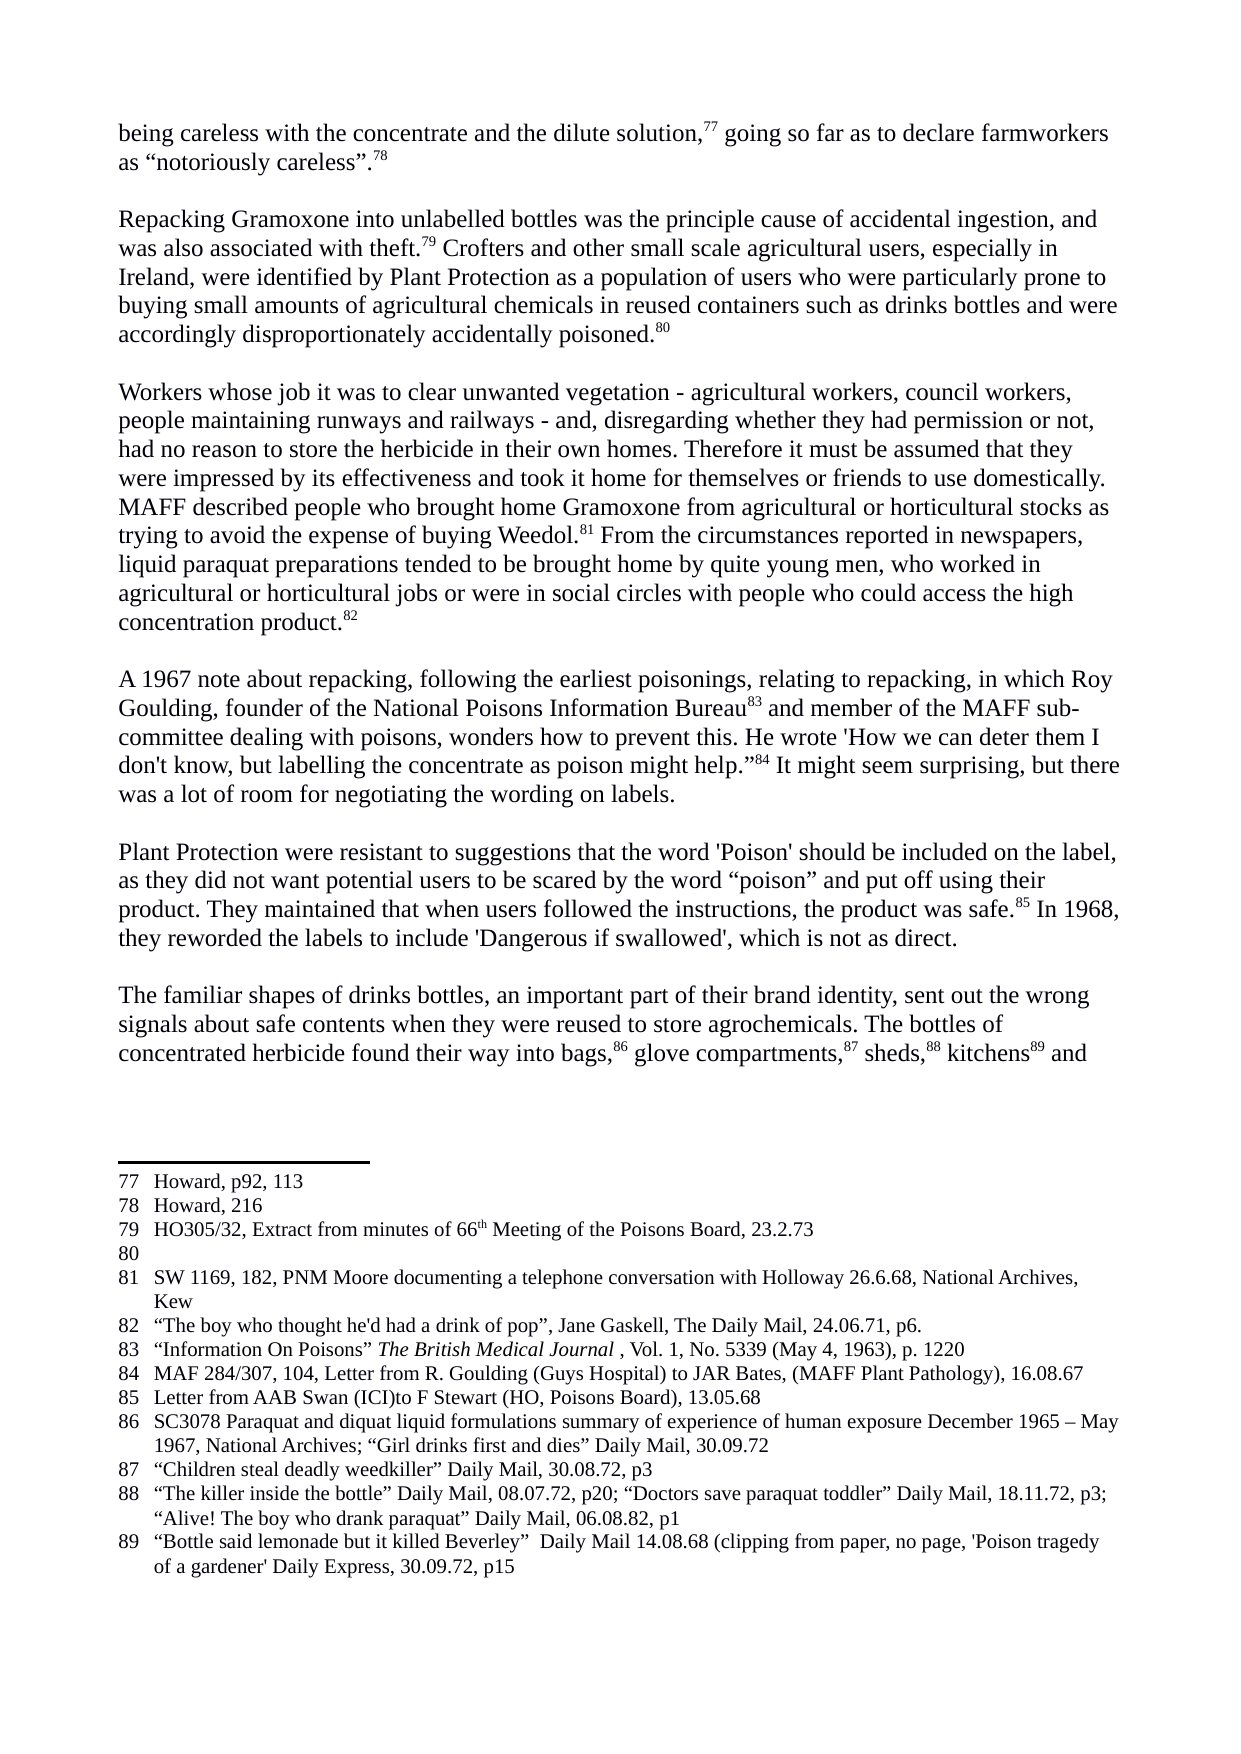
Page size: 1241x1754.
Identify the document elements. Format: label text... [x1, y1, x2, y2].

text MAF 284/307, 104, Letter from R. Goulding (Guys Hospital) to JAR Bates, (MAFF Plant Pathology), 16.08.67 [118, 1361, 1122, 1385]
text Workers whose job it was to clear unwanted vegetation - agricultural workers, council workers, people maintaining runways and railways - and, disregarding whether they had permission or not, had no reason to store the herbicide in their own homes. Therefore it must be assumed that they were impressed by its effectiveness and took it home for themselves or friends to use domestically. MAFF described people who brought home Gramoxone from agricultural or horticultural stocks as trying to avoid the expense of buying Weedol. From the circumstances reported in newspapers, liquid paraquat preparations tended to be brought home by quite young men, who worked in agricultural or horticultural jobs or were in social circles with people who could access the high concentration product. [118, 377, 1122, 636]
text HO305/32, Extract from minutes of 66th Meeting of the Poisons Board, 23.2.73 [118, 1217, 1122, 1241]
text A 1967 note about repacking, following the earliest poisonings, relating to repacking, in which Roy Goulding, founder of the National Poisons Information Bureau and member of the MAFF sub-committee dealing with poisons, wonders how to prevent this. He wrote 'How we can deter them I don't know, but labelling the concentrate as poison might help.” It might seem surprising, but there was a lot of room for negotiating the wording on labels. [118, 664, 1122, 808]
text Plant Protection were resistant to suggestions that the word 'Poison' should be included on the label, as they did not want potential users to be scared by the word “poison” and put off using their product. They maintained that when users followed the instructions, the product was safe. In 1968, they reworded the labels to include 'Dangerous if swallowed', which is not as direct. [118, 837, 1122, 952]
text “Bottle said lemonade but it killed Beverley” Daily Mail 14.08.68 (clipping from paper, no page, 'Poison tragedy of a gardener' Daily Express, 30.09.72, p15 [118, 1529, 1122, 1578]
text Repacking Gramoxone into unlabelled bottles was the principle cause of accidental ingestion, and was also associated with theft. Crofters and other small scale agricultural users, especially in Ireland, were identified by Plant Protection as a population of users who were particularly prone to buying small amounts of agricultural chemicals in reused containers such as drinks bottles and were accordingly disproportionately accidentally poisoned. [118, 204, 1122, 348]
text “The killer inside the bottle” Daily Mail, 08.07.72, p20; “Doctors save paraquat toddler” Daily Mail, 18.11.72, p3; “Alive! The boy who drank paraquat” Daily Mail, 06.08.82, p1 [118, 1481, 1122, 1529]
text SC3078 Paraquat and diquat liquid formulations summary of experience of human exposure December 1965 – May 1967, National Archives; “Girl drinks first and dies” Daily Mail, 30.09.72 [118, 1409, 1122, 1457]
text SW 1169, 182, PNM Moore documenting a telephone conversation with Holloway 26.6.68, National Archives, Kew [118, 1265, 1122, 1313]
text “Information On Poisons” The British Medical Journal , Vol. 1, No. 5339 (May 4, 1963), p. 1220 [118, 1337, 1122, 1361]
text being careless with the concentrate and the dilute solution, going so far as to declare farmworkers as “notoriously careless”. [118, 118, 1122, 176]
text Howard, p92, 113 [118, 1168, 1122, 1193]
text Howard, 216 [118, 1193, 1122, 1217]
text “Children steal deadly weedkiller” Daily Mail, 30.08.72, p3 [118, 1457, 1122, 1481]
text “The boy who thought he'd had a drink of pop”, Jane Gaskell, The Daily Mail, 24.06.71, p6. [118, 1313, 1122, 1337]
text Letter from AAB Swan (ICI)to F Stewart (HO, Poisons Board), 13.05.68 [118, 1385, 1122, 1409]
text The familiar shapes of drinks bottles, an important part of their brand identity, sent out the wrong signals about safe contents when they were reused to store agrochemicals. The bottles of concentrated herbicide found their way into bags, glove compartments, sheds, kitchens and even fridges where they were mistaken for dark coloured drinks: cordial, cola, beer, wine, or sherrythen swigged by curious or thirsty children, teens and adults, with very serious and sad consequences. When drunk, paraquat could be quickly absorbed into the blood, with pathologists warning that a mouthful could be lethal even if it was spat out, or speculating that a graze on a child's knee could be an entry point for a fatal dose if they played in a recent sprayed field although calculations by Howard shows that at the dilutions that it should be sprayed, they were not a danger to health. [118, 981, 1122, 1067]
